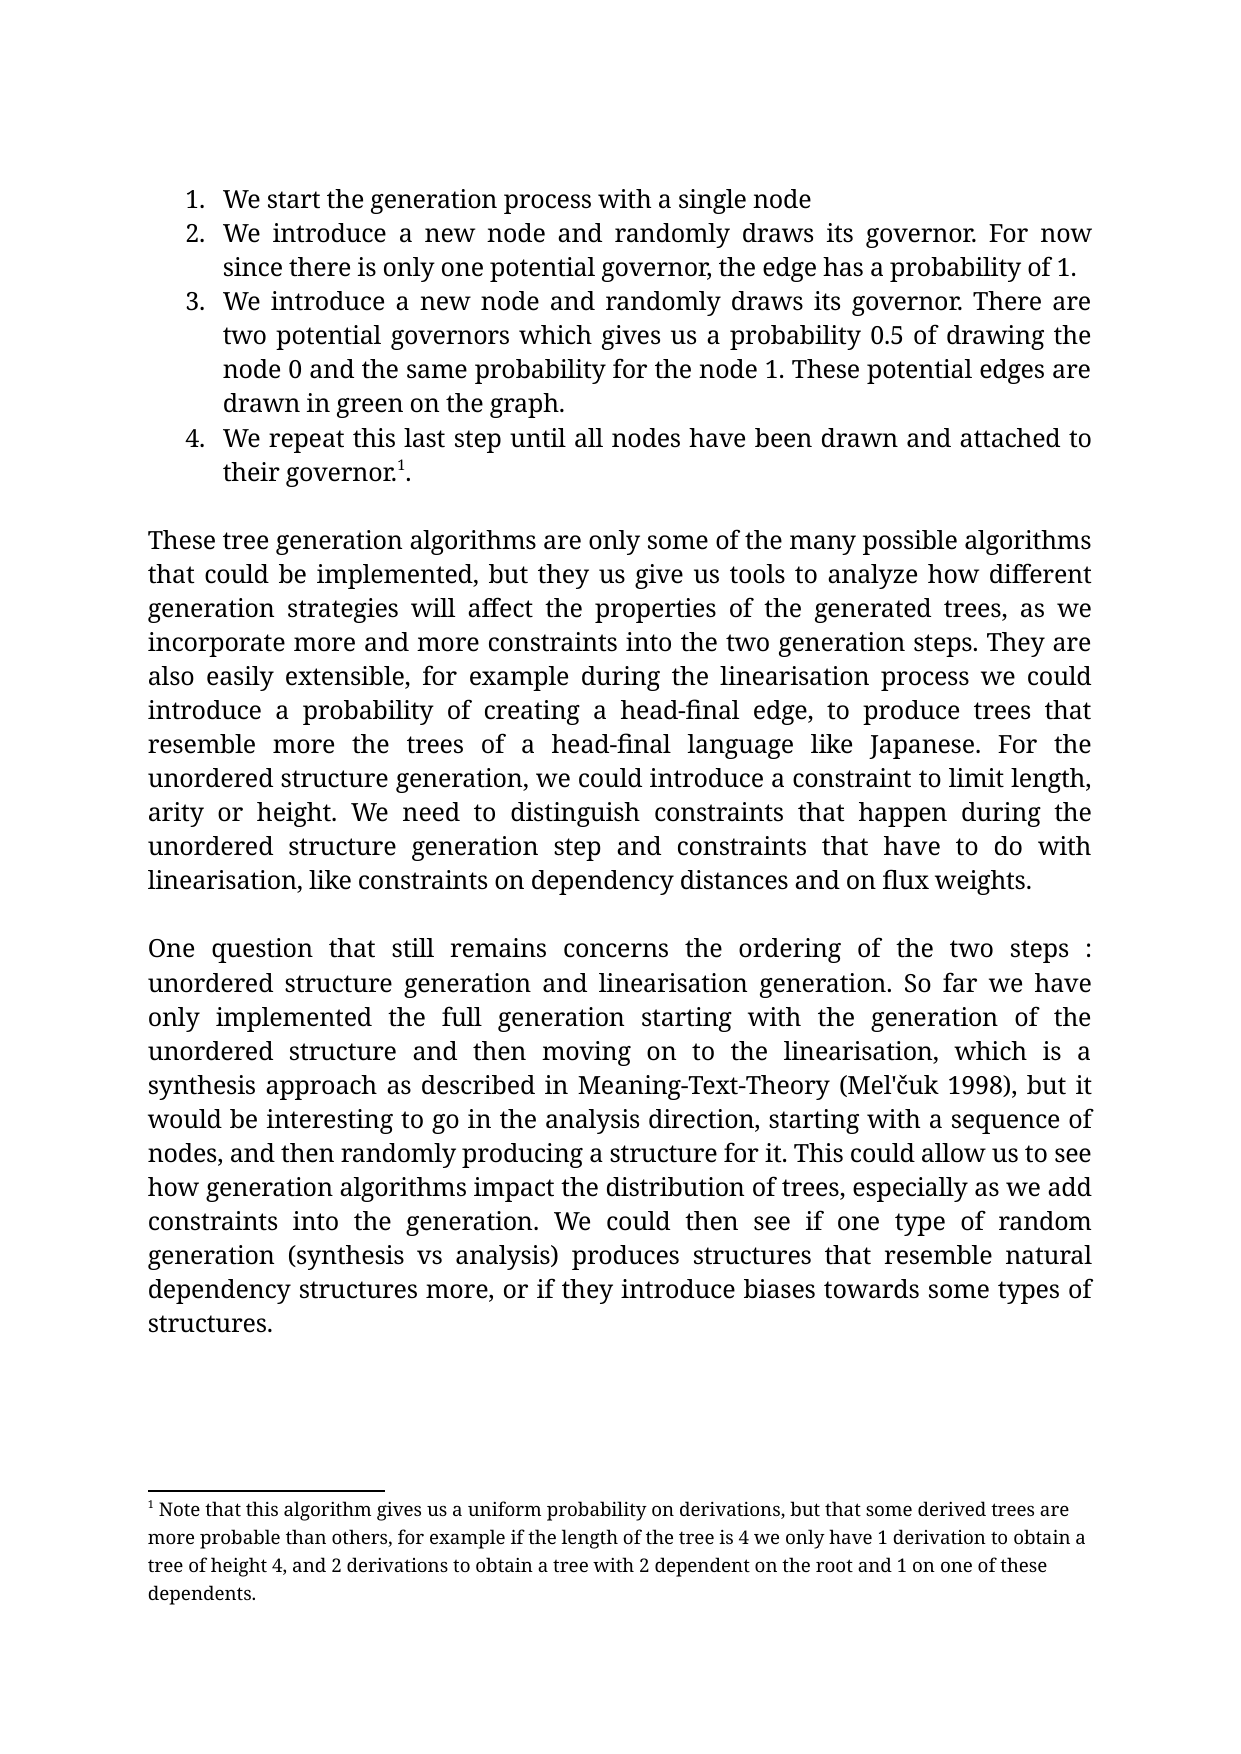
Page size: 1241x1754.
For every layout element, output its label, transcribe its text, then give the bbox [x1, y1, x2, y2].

list We repeat this last step until all nodes have been drawn and attached to their governor.. [185, 420, 1092, 488]
list Note that this algorithm gives us a uniform probability on derivations, but that some derived trees are more probable than others, for example if the length of the tree is 4 we only have 1 derivation to obtain a tree of height 4, and 2 derivations to obtain a tree with 2 dependent on the root and 1 on one of these dependents. [148, 1497, 1092, 1606]
list We introduce a new node and randomly draws its governor. For now since there is only one potential governor, the edge has a probability of 1. [185, 216, 1092, 284]
list We introduce a new node and randomly draws its governor. There are two potential governors which gives us a probability 0.5 of drawing the node 0 and the same probability for the node 1. These potential edges are drawn in green on the graph. [185, 284, 1092, 420]
text One question that still remains concerns the ordering of the two steps : unordered structure generation and linearisation generation. So far we have only implemented the full generation starting with the generation of the unordered structure and then moving on to the linearisation, which is a synthesis approach as described in Meaning-Text-Theory (Mel'čuk 1998), but it would be interesting to go in the analysis direction, starting with a sequence of nodes, and then randomly producing a structure for it. This could allow us to see how generation algorithms impact the distribution of trees, especially as we add constraints into the generation. We could then see if one type of random generation (synthesis vs analysis) produces structures that resemble natural dependency structures more, or if they introduce biases towards some types of structures. [148, 931, 1092, 1340]
text These tree generation algorithms are only some of the many possible algorithms that could be implemented, but they us give us tools to analyze how different generation strategies will affect the properties of the generated trees, as we incorporate more and more constraints into the two generation steps. They are also easily extensible, for example during the linearisation process we could introduce a probability of creating a head-final edge, to produce trees that resemble more the trees of a head-final language like Japanese. For the unordered structure generation, we could introduce a constraint to limit length, arity or height. We need to distinguish constraints that happen during the unordered structure generation step and constraints that have to do with linearisation, like constraints on dependency distances and on flux weights. [148, 522, 1092, 897]
list We start the generation process with a single node [185, 182, 1092, 216]
